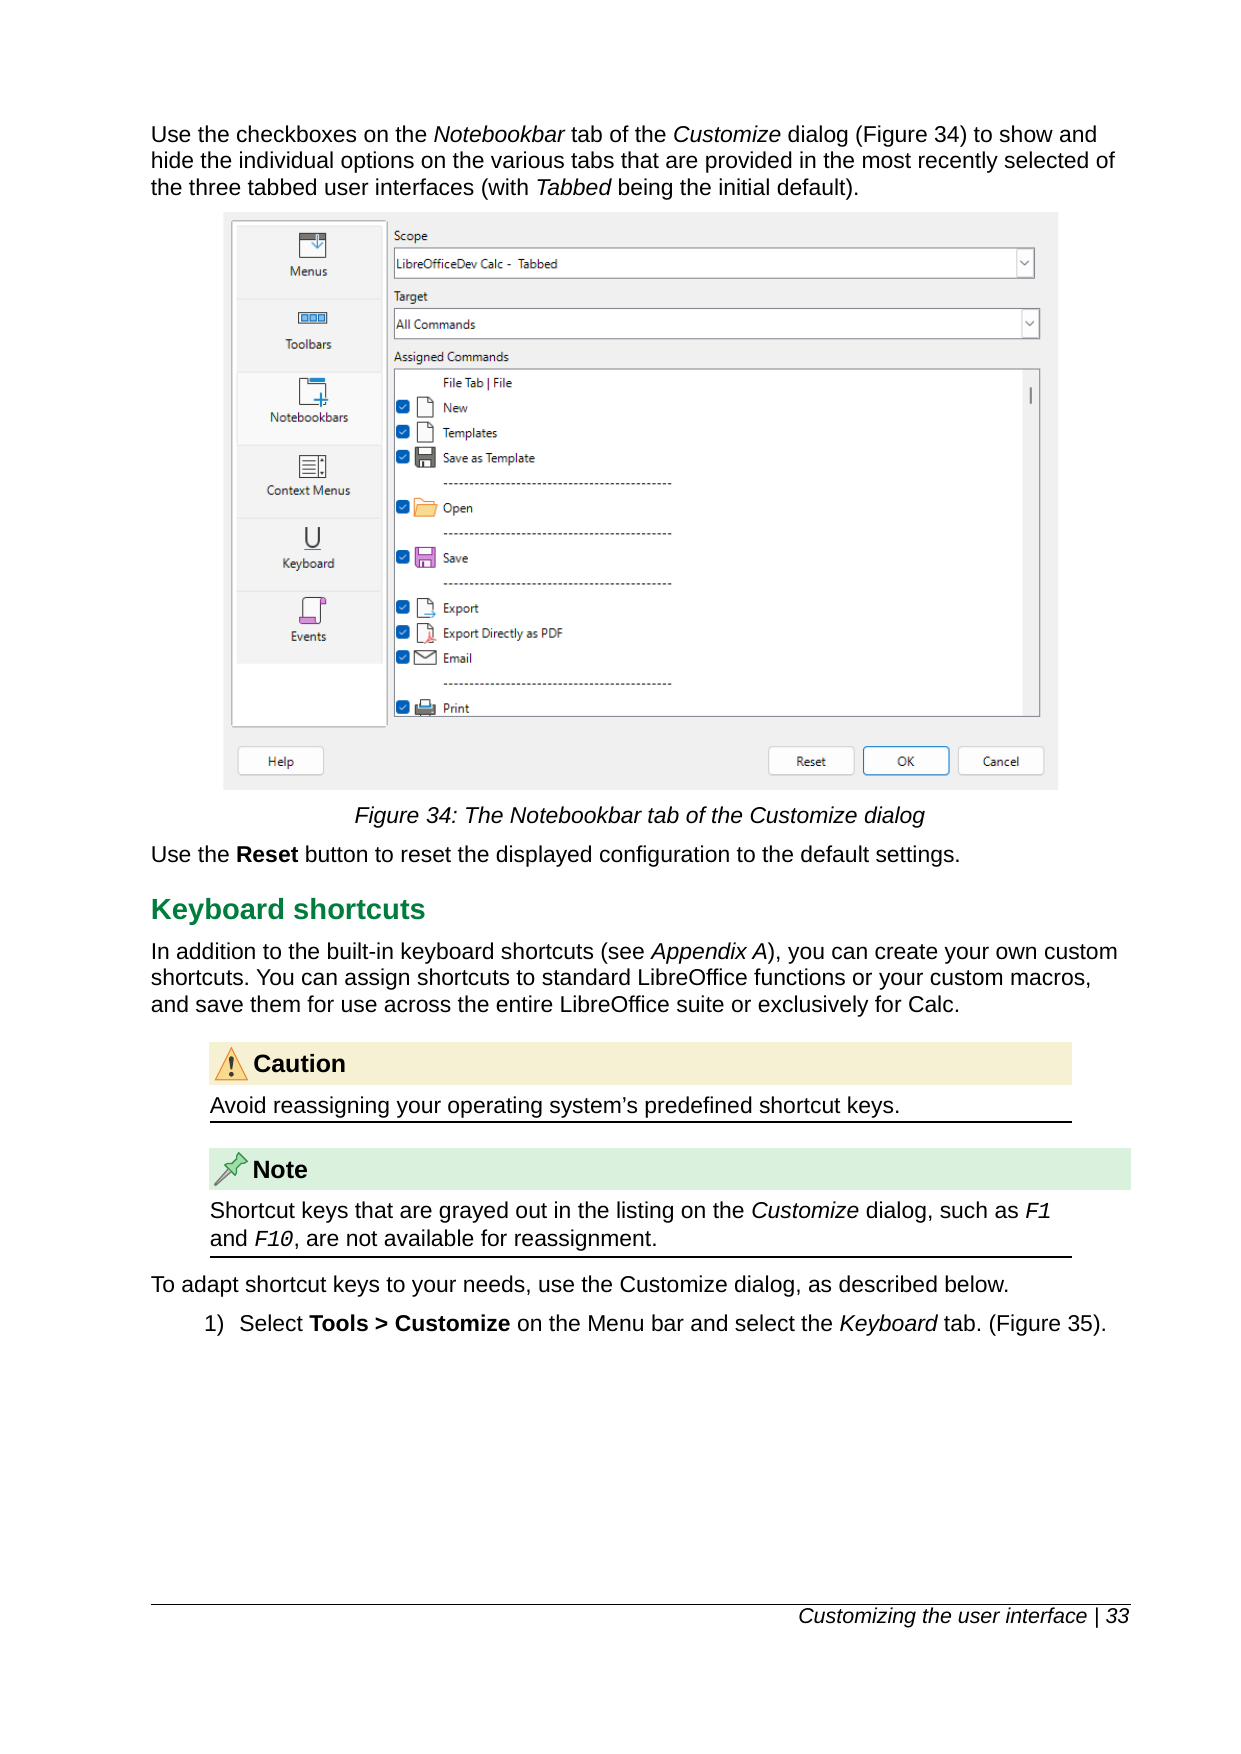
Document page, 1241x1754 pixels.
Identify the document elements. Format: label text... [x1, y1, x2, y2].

subtitle Note [252, 1148, 1131, 1190]
picture [223, 212, 1059, 790]
text In addition to the built-in keyboard shortcuts (see Appendix A), you can create your own custom shortcuts. You can assign shortcuts to standard LibreOffice functions or your custom macros, and save them for use across the entire LibreOffice suite or exclusively for Calc. [151, 938, 1131, 1017]
text Use the Reset button to reset the displayed configuration to the default settings. [151, 841, 1131, 867]
text Shortcut keys that are grayed out in the listing on the Customize dialog, such as F1 and F10, are not available for reassignment. [209, 1197, 1072, 1258]
subtitle Caution [209, 1042, 1072, 1085]
list Select Tools > Customize on the Menu bar and select the Keyboard tab. (Figure 35). [224, 1310, 1131, 1336]
list To adapt shortcut keys to your needs, use the Customize dialog, as described below. [151, 1271, 1131, 1297]
text Use the checkboxes on the Notebookbar tab of the Customize dialog (Figure 34) to show and hide the individual options on the various tabs that are provided in the most recently selected of the three tabbed user interfaces (with Tabbed being the initial default). [151, 121, 1131, 200]
text Avoid reassigning your operating system’s predefined shortcut keys. [209, 1092, 1072, 1123]
text Figure 34: The Notebookbar tab of the Customize dialog [223, 802, 1058, 828]
subtitle Keyboard shortcuts [151, 892, 1131, 925]
